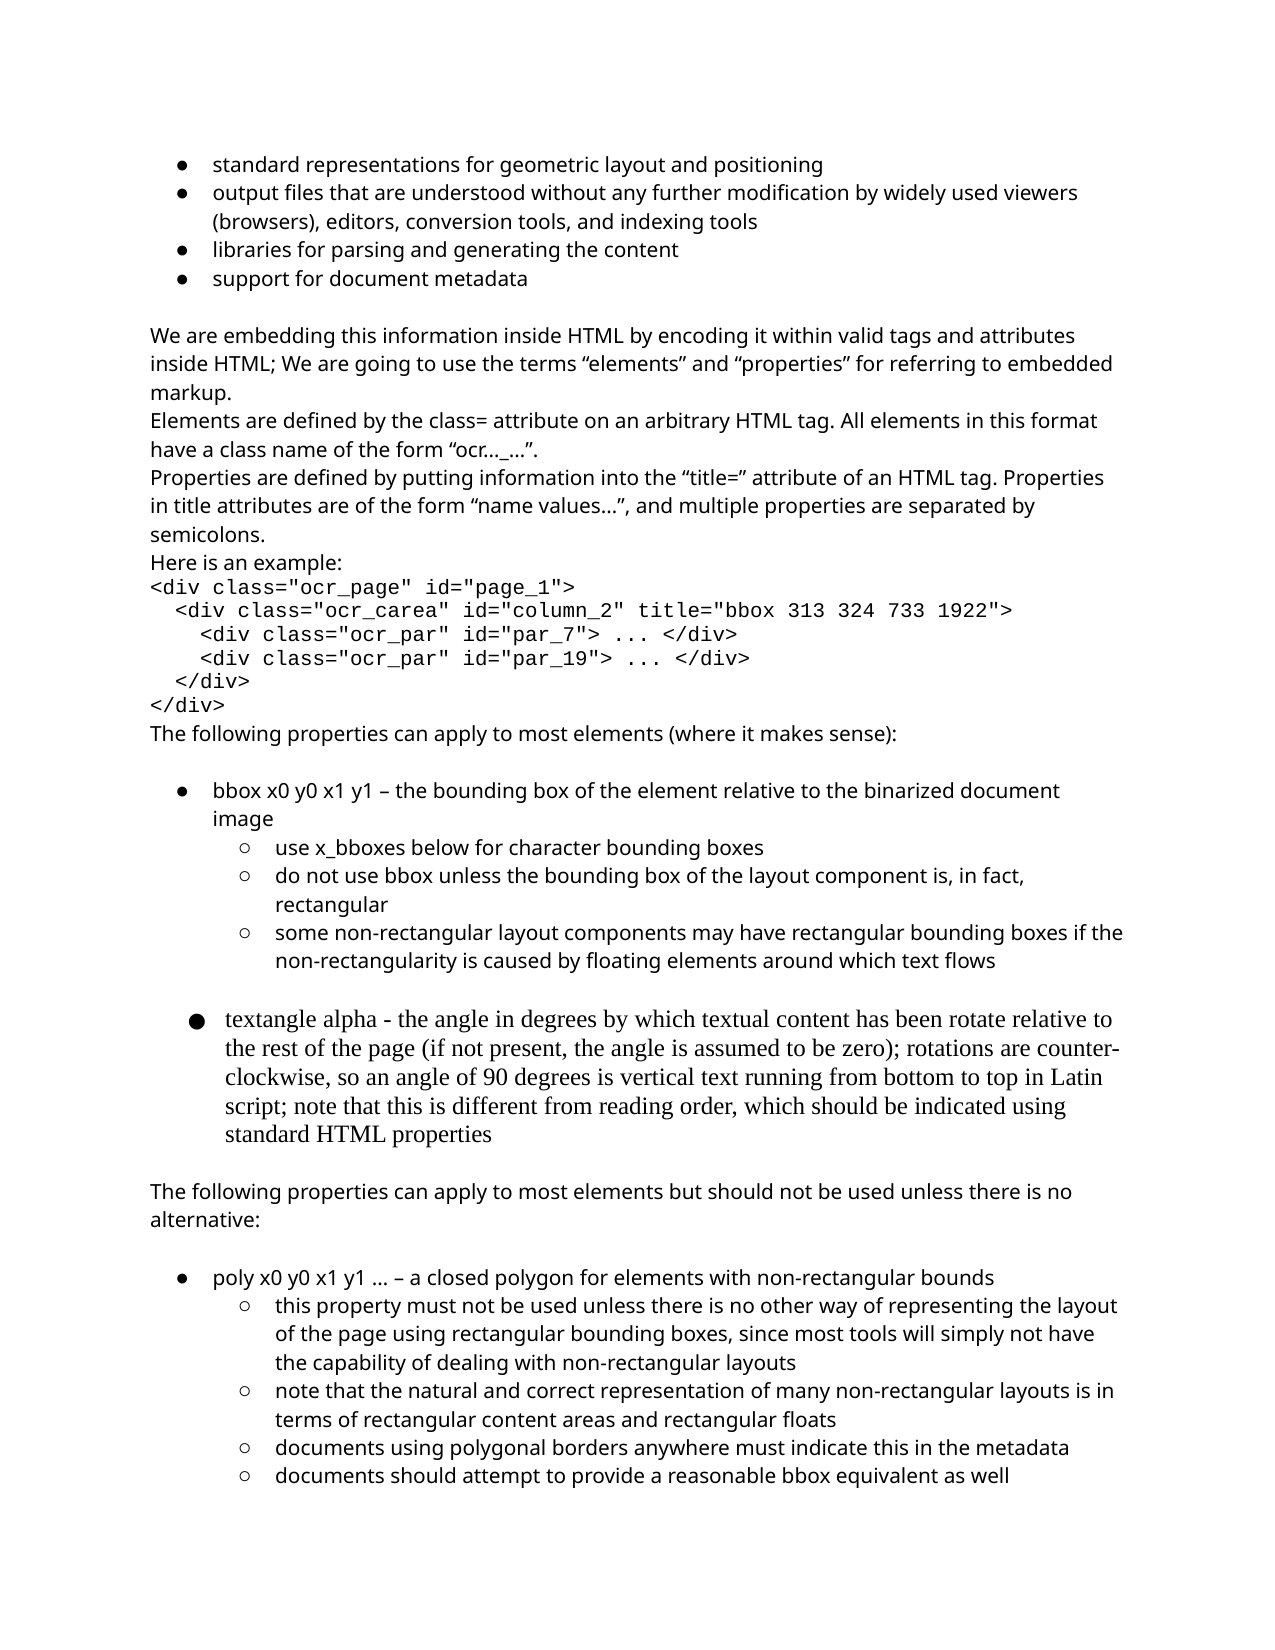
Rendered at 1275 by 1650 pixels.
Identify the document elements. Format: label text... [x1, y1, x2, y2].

text Properties are defined by putting information into the “title=” attribute of an HTML tag. Properties in title attributes are of the form “name values…”, and multiple properties are separated by semicolons. [150, 463, 1125, 548]
text </div> [150, 671, 1125, 695]
list standard representations for geometric layout and positioning [175, 150, 1125, 178]
text The following properties can apply to most elements but should not be used unless there is no alternative: [150, 1177, 1125, 1234]
list some non-rectangular layout components may have rectangular bounding boxes if the non-rectangularity is caused by floating elements around which text flows [238, 918, 1125, 975]
list documents should attempt to provide a reasonable bbox equivalent as well [238, 1462, 1125, 1490]
text The following properties can apply to most elements (where it makes sense): [150, 719, 1125, 747]
text We are embedding this information inside HTML by encoding it within valid tags and attributes inside HTML; We are going to use the terms “elements” and “properties” for referring to embedded markup. [150, 321, 1125, 406]
text <div class="ocr_page" id="page_1"> [150, 577, 1125, 601]
list note that the natural and correct representation of many non-rectangular layouts is in terms of rectangular content areas and rectangular floats [238, 1376, 1125, 1433]
text <div class="ocr_carea" id="column_2" title="bbox 313 324 733 1922"> [150, 601, 1125, 624]
list textangle alpha - the angle in degrees by which textual content has been rotate relative to the rest of the page (if not present, the angle is assumed to be zero); rotations are counter-clockwise, so an angle of 90 degrees is vertical text running from bottom to top in Latin script; note that this is different from reading order, which should be indicated using standard HTML properties [188, 1004, 1125, 1177]
list bbox x0 y0 x1 y1 – the bounding box of the element relative to the binarized document image [175, 776, 1125, 833]
text <div class="ocr_par" id="par_19"> ... </div> [150, 648, 1125, 671]
list documents using polygonal borders anywhere must indicate this in the metadata [238, 1433, 1125, 1462]
list support for document metadata [175, 264, 1125, 292]
list poly x0 y0 x1 y1 … – a closed polygon for elements with non-rectangular bounds [175, 1263, 1125, 1291]
text <div class="ocr_par" id="par_7"> ... </div> [150, 624, 1125, 648]
list this property must not be used unless there is no other way of representing the layout of the page using rectangular bounding boxes, since most tools will simply not have the capability of dealing with non-rectangular layouts [238, 1291, 1125, 1376]
text </div> [150, 695, 1125, 719]
text Elements are defined by the class= attribute on an arbitrary HTML tag. All elements in this format have a class name of the form “ocr…_…”. [150, 406, 1125, 463]
text Here is an example: [150, 548, 1125, 577]
list use x_bboxes below for character bounding boxes [238, 833, 1125, 861]
list libraries for parsing and generating the content [175, 235, 1125, 264]
list output files that are understood without any further modification by widely used viewers (browsers), editors, conversion tools, and indexing tools [175, 178, 1125, 235]
list do not use bbox unless the bounding box of the layout component is, in fact, rectangular [238, 861, 1125, 918]
